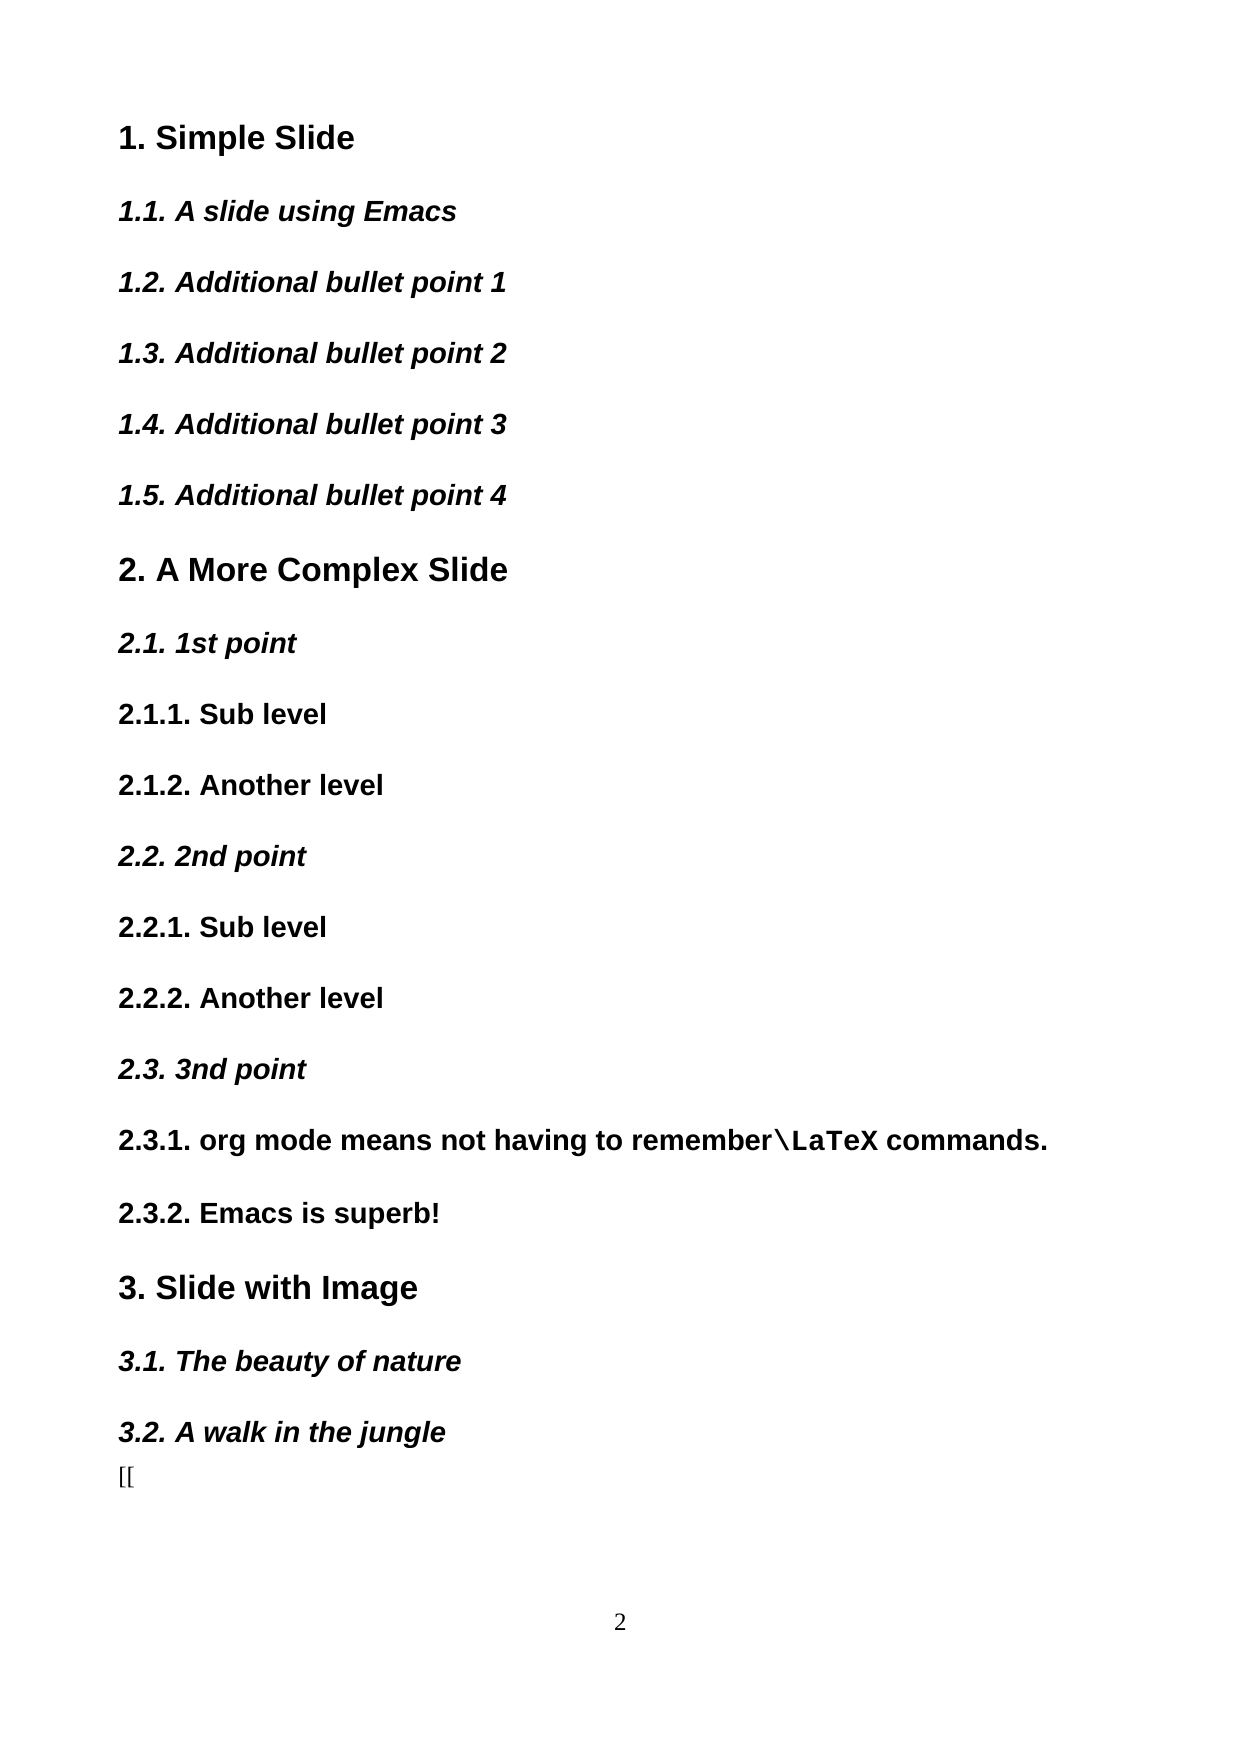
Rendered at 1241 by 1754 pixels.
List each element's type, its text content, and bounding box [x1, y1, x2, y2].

subtitle Additional bullet point 3 [118, 407, 1122, 441]
subtitle Another level [118, 981, 1122, 1014]
subtitle 2nd point [118, 839, 1122, 872]
subtitle Slide with Image [118, 1268, 1122, 1306]
subtitle Sub level [118, 697, 1122, 730]
subtitle Another level [118, 768, 1122, 801]
subtitle Additional bullet point 4 [118, 478, 1122, 512]
subtitle 1st point [118, 626, 1122, 659]
subtitle Additional bullet point 1 [118, 265, 1122, 299]
subtitle Simple Slide [118, 118, 1122, 157]
subtitle A walk in the jungle [118, 1415, 1122, 1448]
subtitle A slide using Emacs [118, 194, 1122, 228]
subtitle org mode means not having to remember\LaTeX commands. [118, 1123, 1122, 1159]
subtitle Sub level [118, 910, 1122, 943]
text [[ [118, 1461, 1122, 1489]
subtitle Additional bullet point 2 [118, 336, 1122, 370]
subtitle Emacs is superb! [118, 1197, 1122, 1230]
subtitle A More Complex Slide [118, 549, 1122, 588]
subtitle 3nd point [118, 1052, 1122, 1085]
subtitle The beauty of nature [118, 1344, 1122, 1377]
